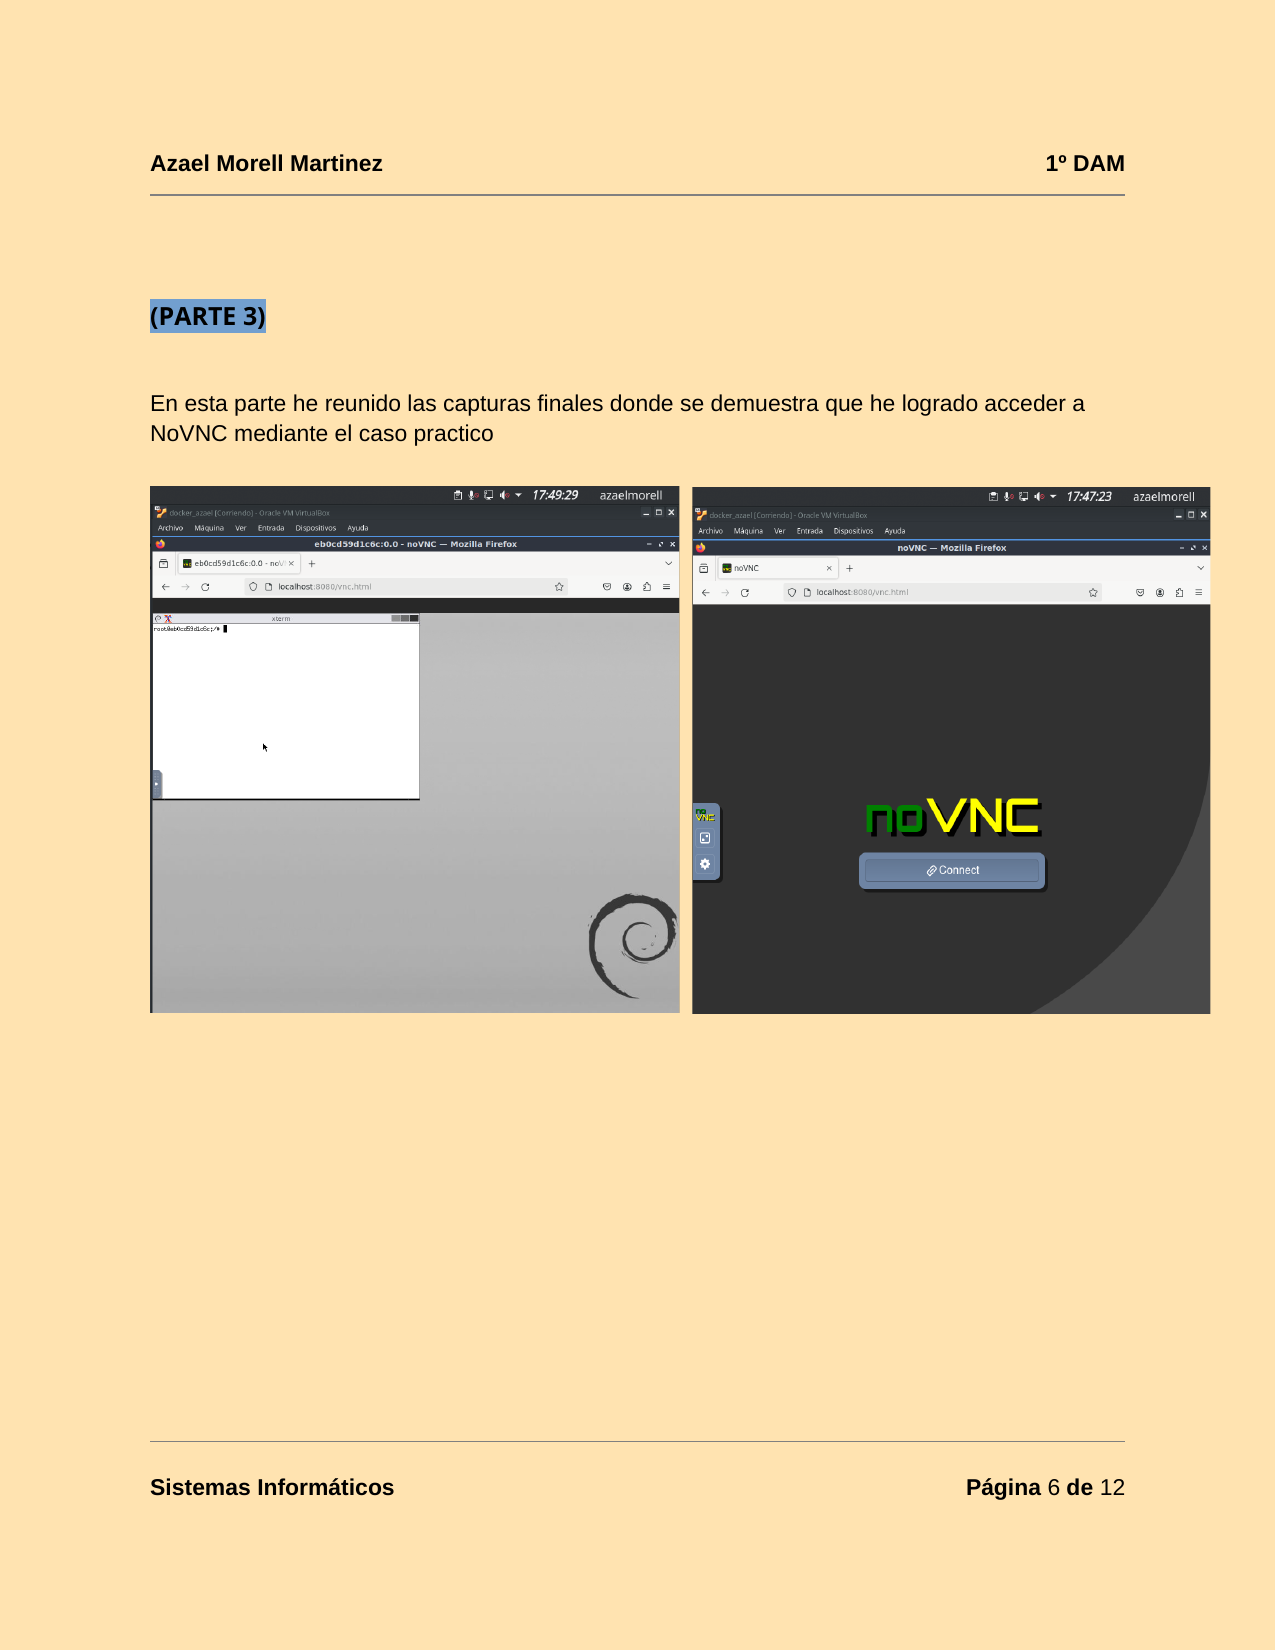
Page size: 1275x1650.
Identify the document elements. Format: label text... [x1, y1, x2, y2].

picture [150, 486, 680, 1013]
text En esta parte he reunido las capturas finales donde se demuestra que he logrado acceder a NoVNC mediante el caso practico [150, 390, 1125, 446]
text (PARTE 3) [150, 299, 1125, 333]
picture [692, 487, 1211, 1014]
